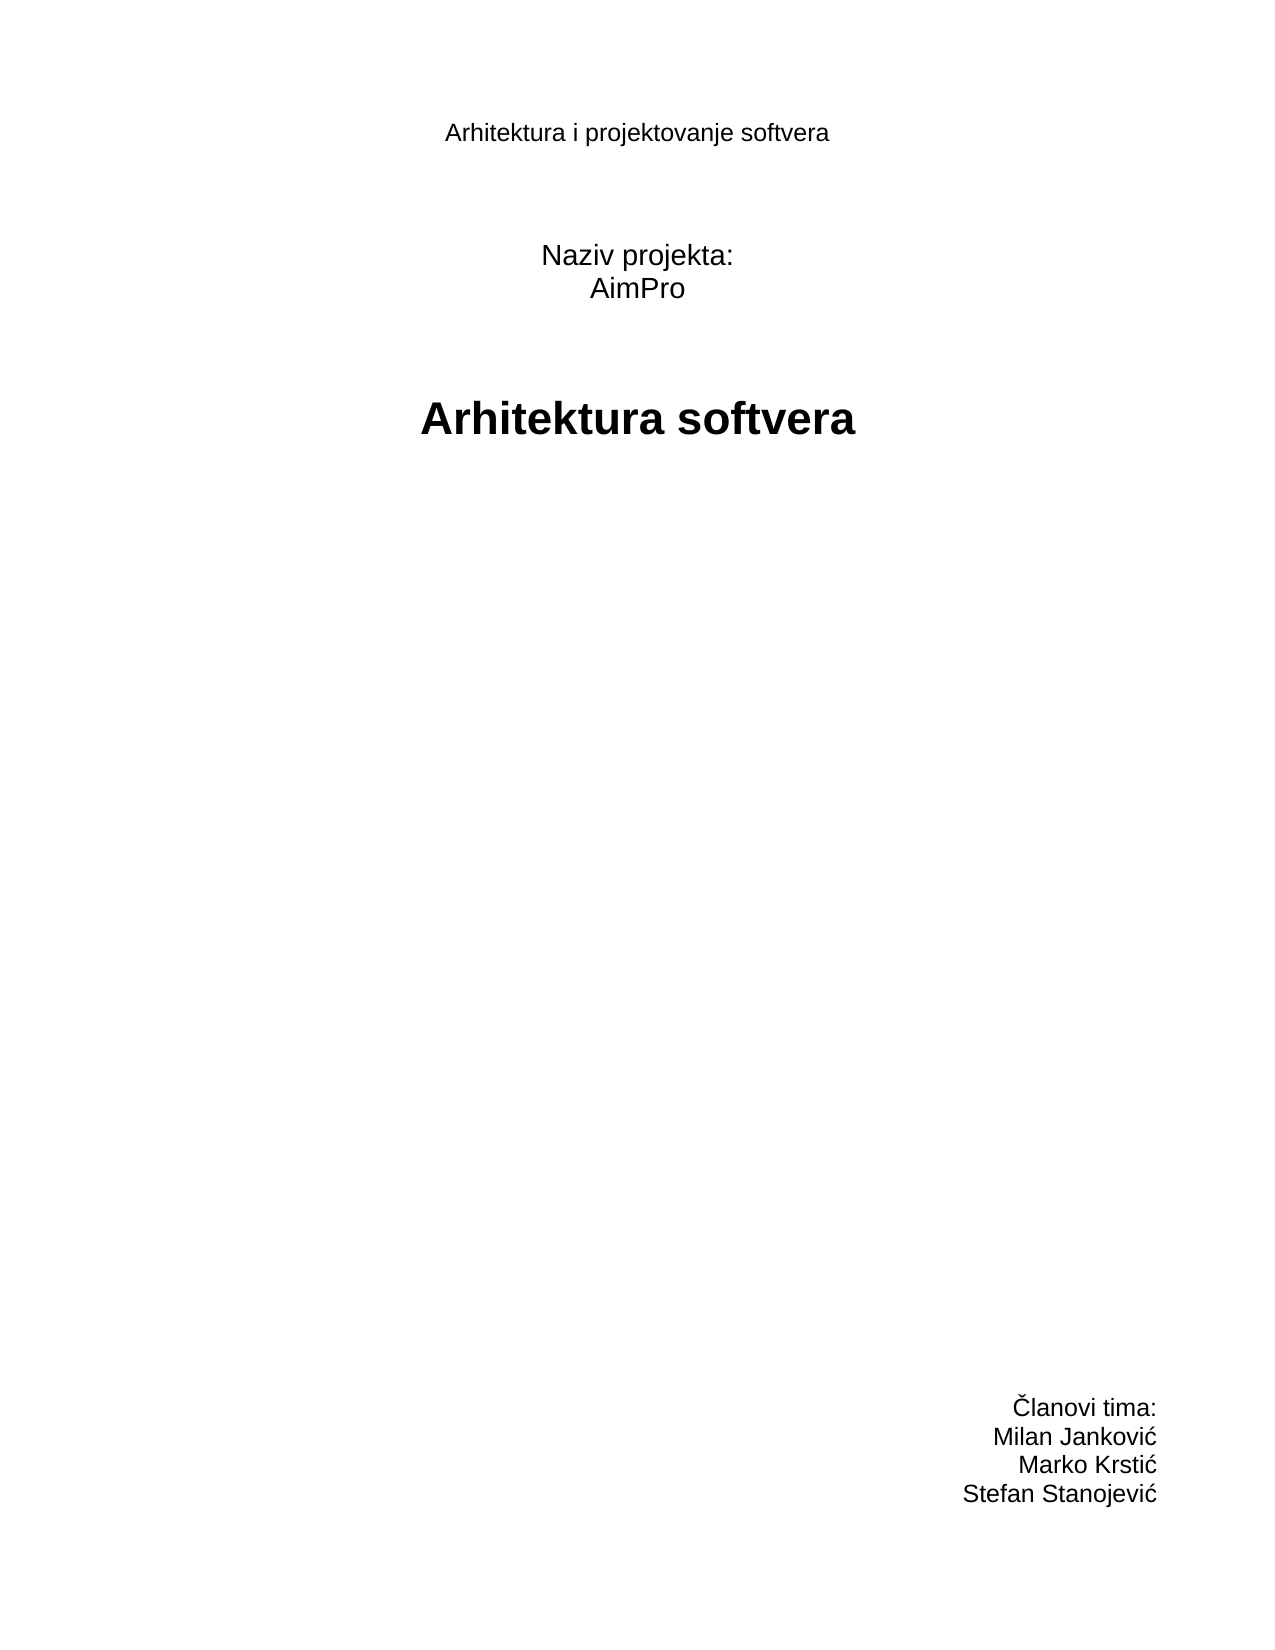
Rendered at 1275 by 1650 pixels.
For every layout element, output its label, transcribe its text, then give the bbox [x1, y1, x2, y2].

text Naziv projekta: [118, 238, 1157, 271]
text Milan Janković [118, 1421, 1157, 1450]
text Arhitektura softvera [118, 391, 1157, 444]
text AimPro [118, 271, 1157, 305]
text Članovi tima: [118, 1393, 1157, 1421]
text Arhitektura i projektovanje softvera [118, 118, 1157, 147]
text Marko Krstić [118, 1450, 1157, 1479]
text Stefan Stanojević [118, 1479, 1157, 1508]
